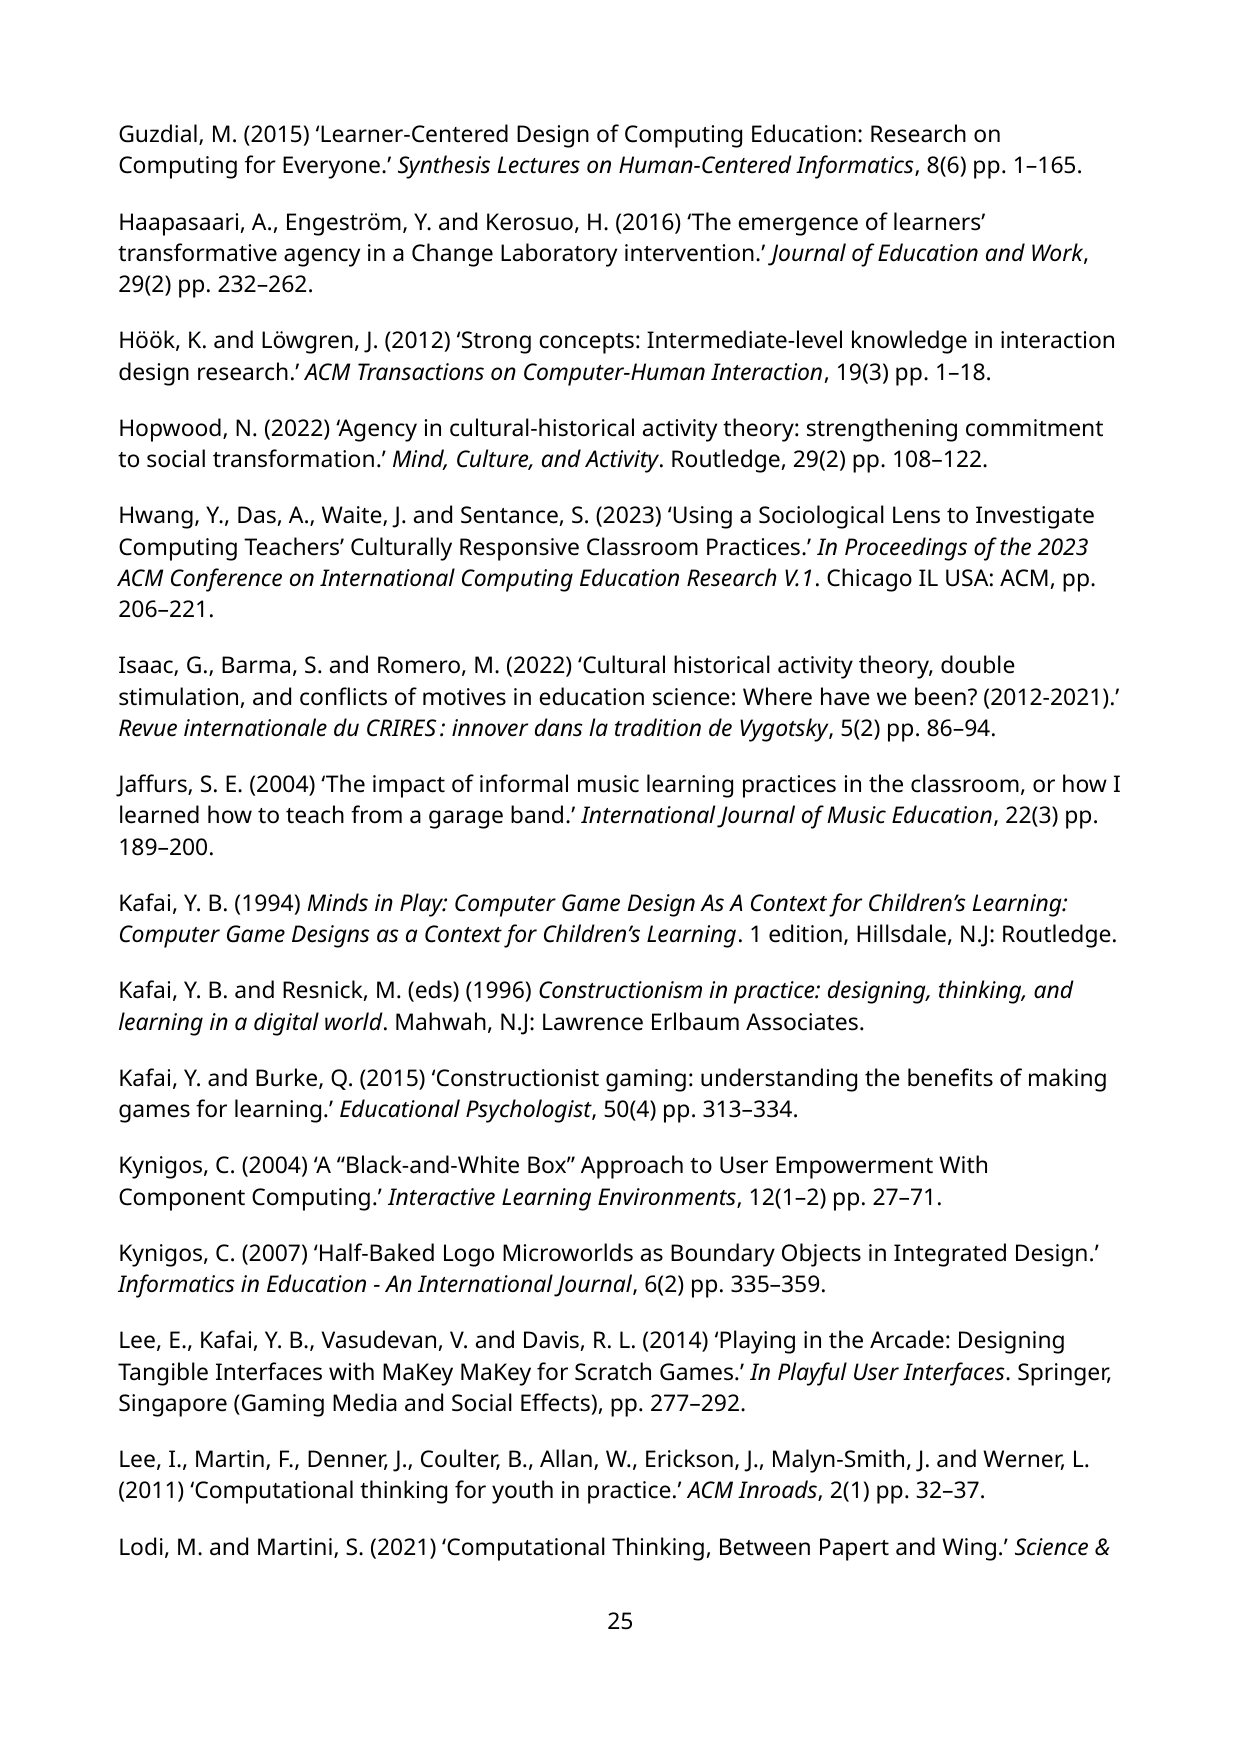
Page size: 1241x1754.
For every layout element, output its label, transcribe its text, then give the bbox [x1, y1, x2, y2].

text Lee, I., Martin, F., Denner, J., Coulter, B., Allan, W., Erickson, J., Malyn-Smith, J. and Werner, L. (2011) ‘Computational thinking for youth in practice.’ ACM Inroads, 2(1) pp. 32–37. [118, 1443, 1122, 1506]
text Kynigos, C. (2004) ‘A “Black-and-White Box” Approach to User Empowerment With Component Computing.’ Interactive Learning Environments, 12(1–2) pp. 27–71. [118, 1149, 1122, 1212]
text Höök, K. and Löwgren, J. (2012) ‘Strong concepts: Intermediate-level knowledge in interaction design research.’ ACM Transactions on Computer-Human Interaction, 19(3) pp. 1–18. [118, 324, 1122, 387]
text Hwang, Y., Das, A., Waite, J. and Sentance, S. (2023) ‘Using a Sociological Lens to Investigate Computing Teachers’ Culturally Responsive Classroom Practices.’ In Proceedings of the 2023 ACM Conference on International Computing Education Research V.1. Chicago IL USA: ACM, pp. 206–221. [118, 499, 1122, 624]
text Lodi, M. and Martini, S. (2021) ‘Computational Thinking, Between Papert and Wing.’ Science & [118, 1531, 1122, 1562]
text Haapasaari, A., Engeström, Y. and Kerosuo, H. (2016) ‘The emergence of learners’ transformative agency in a Change Laboratory intervention.’ Journal of Education and Work, 29(2) pp. 232–262. [118, 206, 1122, 299]
text Kafai, Y. B. and Resnick, M. (eds) (1996) Constructionism in practice: designing, thinking, and learning in a digital world. Mahwah, N.J: Lawrence Erlbaum Associates. [118, 974, 1122, 1037]
text Kafai, Y. B. (1994) Minds in Play: Computer Game Design As A Context for Children’s Learning: Computer Game Designs as a Context for Children’s Learning. 1 edition, Hillsdale, N.J: Routledge. [118, 887, 1122, 949]
text Kafai, Y. and Burke, Q. (2015) ‘Constructionist gaming: understanding the benefits of making games for learning.’ Educational Psychologist, 50(4) pp. 313–334. [118, 1062, 1122, 1124]
text Jaffurs, S. E. (2004) ‘The impact of informal music learning practices in the classroom, or how I learned how to teach from a garage band.’ International Journal of Music Education, 22(3) pp. 189–200. [118, 768, 1122, 862]
text Guzdial, M. (2015) ‘Learner-Centered Design of Computing Education: Research on Computing for Everyone.’ Synthesis Lectures on Human-Centered Informatics, 8(6) pp. 1–165. [118, 118, 1122, 181]
text Hopwood, N. (2022) ‘Agency in cultural-historical activity theory: strengthening commitment to social transformation.’ Mind, Culture, and Activity. Routledge, 29(2) pp. 108–122. [118, 412, 1122, 474]
text Kynigos, C. (2007) ‘Half-Baked Logo Microworlds as Boundary Objects in Integrated Design.’ Informatics in Education - An International Journal, 6(2) pp. 335–359. [118, 1237, 1122, 1299]
text Lee, E., Kafai, Y. B., Vasudevan, V. and Davis, R. L. (2014) ‘Playing in the Arcade: Designing Tangible Interfaces with MaKey MaKey for Scratch Games.’ In Playful User Interfaces. Springer, Singapore (Gaming Media and Social Effects), pp. 277–292. [118, 1324, 1122, 1418]
text Isaac, G., Barma, S. and Romero, M. (2022) ‘Cultural historical activity theory, double stimulation, and conflicts of motives in education science: Where have we been? (2012-2021).’ Revue internationale du CRIRES : innover dans la tradition de Vygotsky, 5(2) pp. 86–94. [118, 649, 1122, 743]
